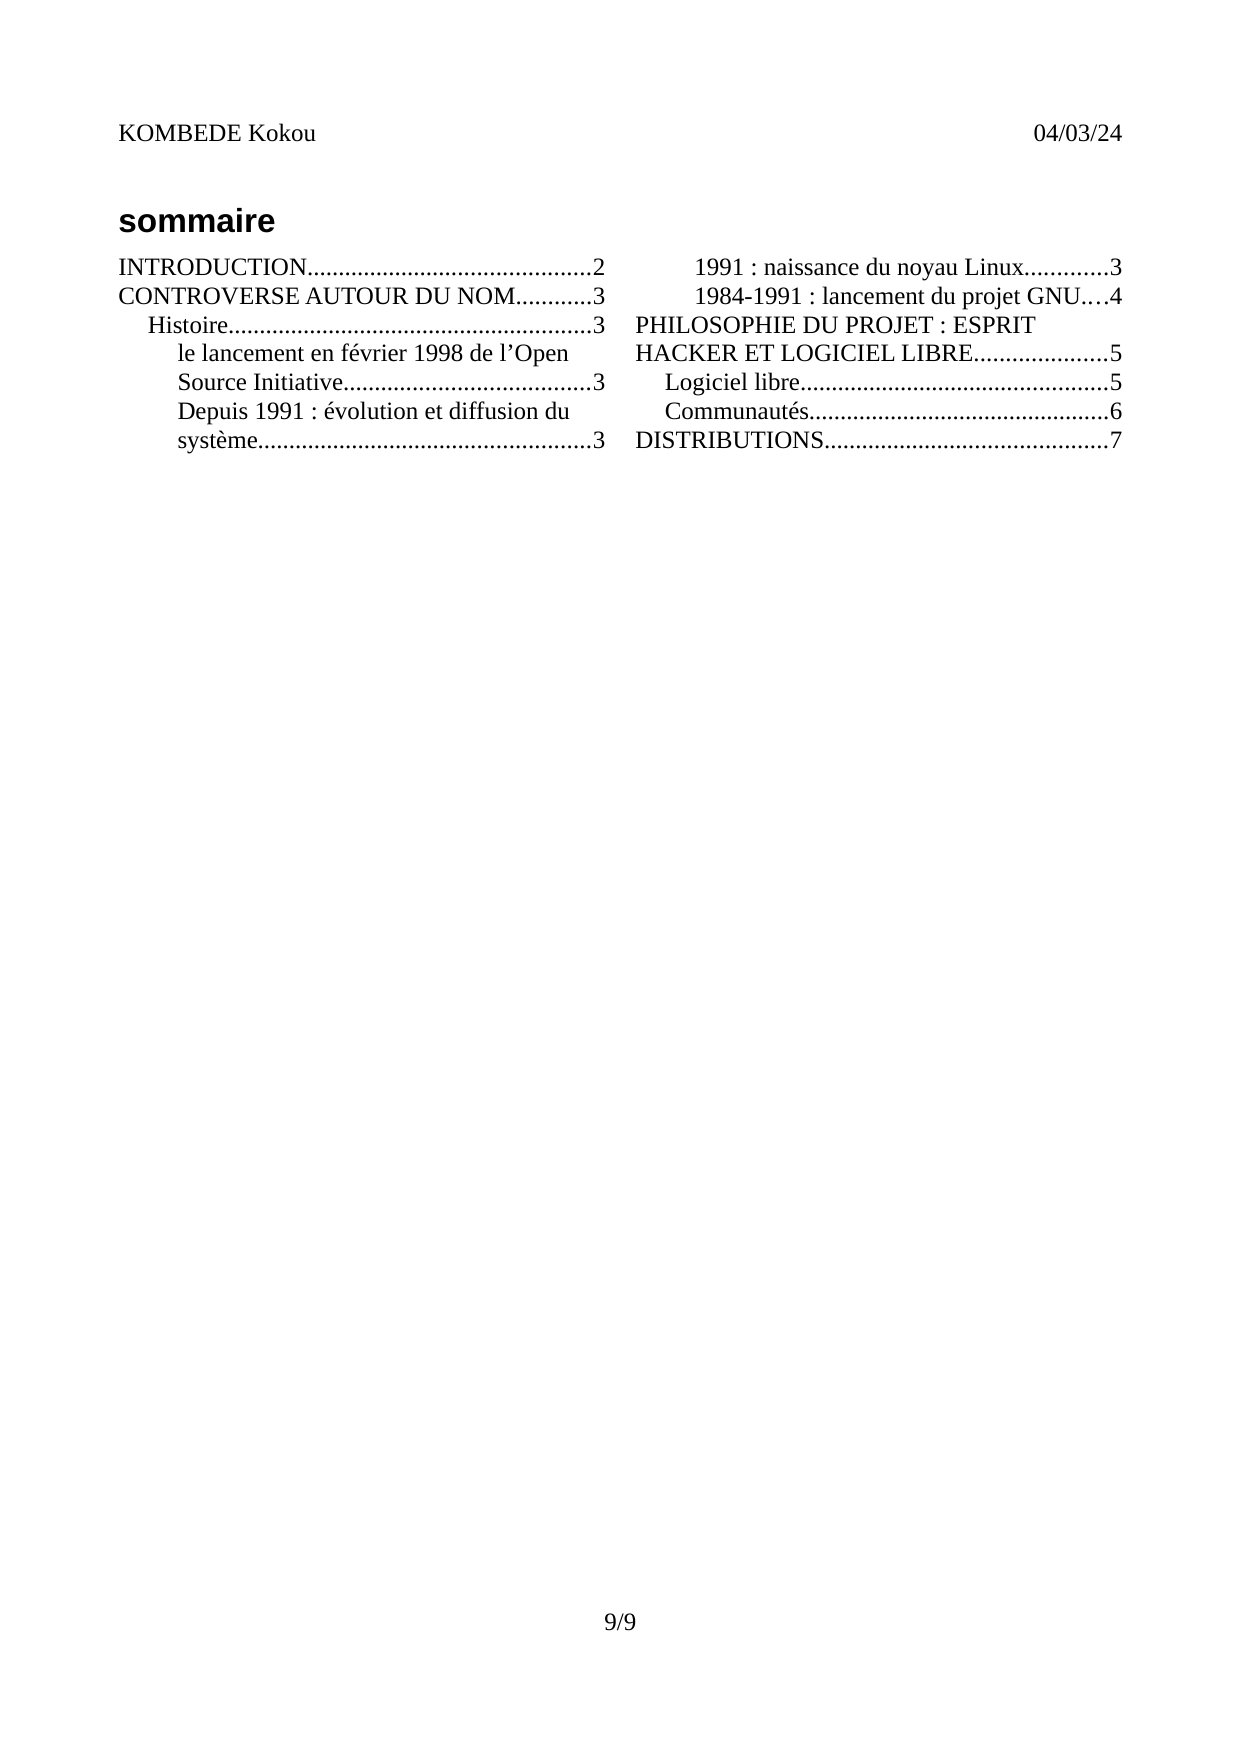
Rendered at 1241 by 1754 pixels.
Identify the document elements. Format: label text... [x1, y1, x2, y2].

subtitle sommaire [118, 201, 1122, 240]
text Depuis 1991 : évolution et diffusion du système 3 [177, 396, 605, 453]
text INTRODUCTION 2 [118, 252, 605, 281]
text 1991 : naissance du noyau Linux 3 [694, 252, 1122, 281]
text CONTROVERSE AUTOUR DU NOM 3 [118, 281, 605, 310]
text DISTRIBUTIONS 7 [635, 425, 1122, 453]
text Logiciel libre 5 [664, 367, 1122, 396]
text PHILOSOPHIE DU PROJET : ESPRIT HACKER ET LOGICIEL LIBRE 5 [635, 310, 1122, 367]
text Communautés 6 [664, 396, 1122, 425]
text le lancement en février 1998 de l’Open Source Initiative 3 [177, 338, 605, 396]
text Histoire 3 [148, 310, 605, 338]
text 1984-1991 : lancement du projet GNU. 4 [694, 281, 1122, 310]
